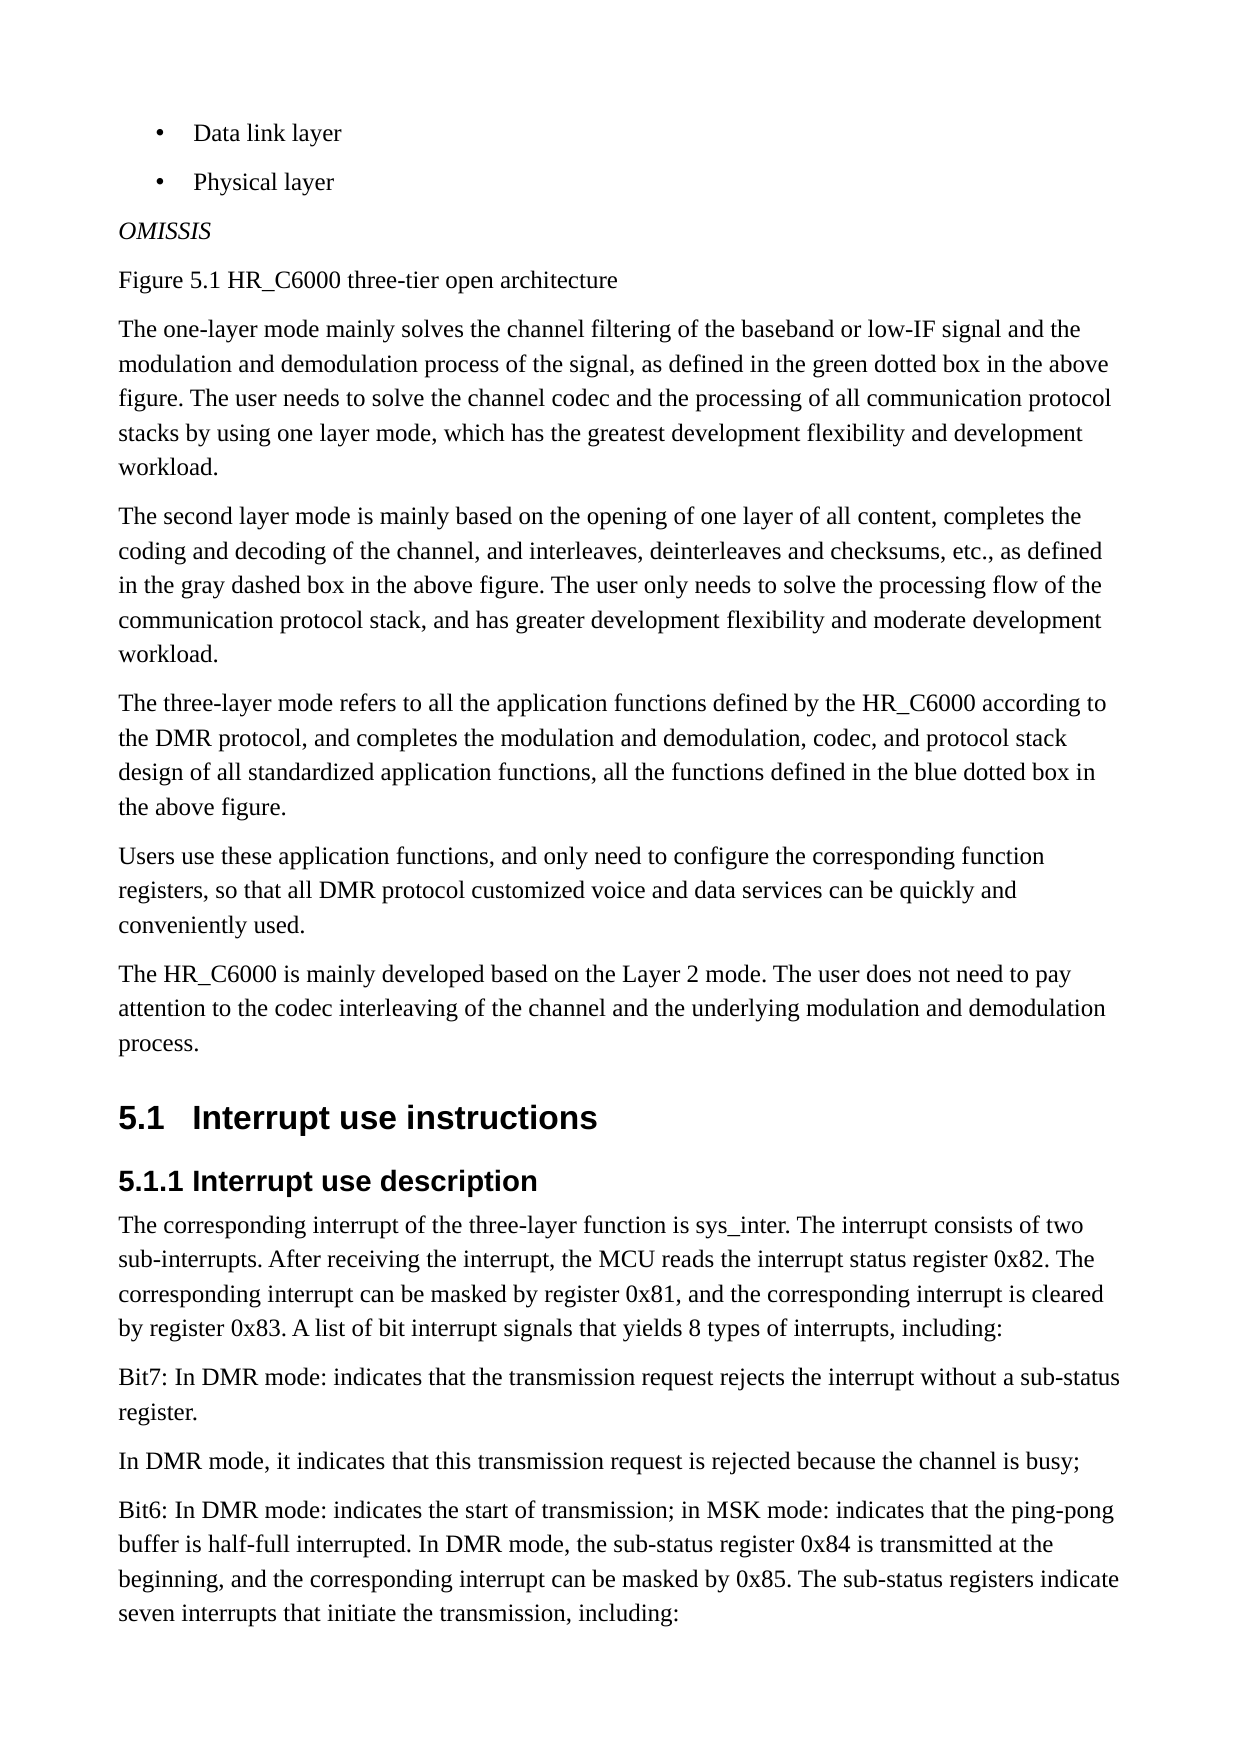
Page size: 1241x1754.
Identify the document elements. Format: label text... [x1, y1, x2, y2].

text The HR_C6000 is mainly developed based on the Layer 2 mode. The user does not need to pay attention to the codec interleaving of the channel and the underlying modulation and demodulation process. [118, 959, 1122, 1057]
text OMISSIS [118, 216, 1122, 245]
text The one-layer mode mainly solves the channel filtering of the baseband or low-IF signal and the modulation and demodulation process of the signal, as defined in the green dotted box in the above figure. The user needs to solve the channel codec and the processing of all communication protocol stacks by using one layer mode, which has the greatest development flexibility and development workload. [118, 314, 1122, 481]
text The second layer mode is mainly based on the opening of one layer of all content, completes the coding and decoding of the channel, and interleaves, deinterleaves and checksums, etc., as defined in the gray dashed box in the above figure. The user only needs to solve the processing flow of the communication protocol stack, and has greater development flexibility and moderate development workload. [118, 501, 1122, 668]
text Bit7: In DMR mode: indicates that the transmission request rejects the interrupt without a sub-status register. [118, 1362, 1122, 1425]
list Physical layer [156, 167, 1122, 196]
subtitle Interrupt use description [118, 1163, 1122, 1197]
list Data link layer [156, 118, 1122, 147]
subtitle Interrupt use instructions [118, 1098, 1122, 1136]
text The three-layer mode refers to all the application functions defined by the HR_C6000 according to the DMR protocol, and completes the modulation and demodulation, codec, and protocol stack design of all standardized application functions, all the functions defined in the blue dotted box in the above figure. [118, 688, 1122, 821]
text In DMR mode, it indicates that this transmission request is rejected because the channel is busy; [118, 1446, 1122, 1474]
text Users use these application functions, and only need to configure the corresponding function registers, so that all DMR protocol customized voice and data services can be quickly and conveniently used. [118, 841, 1122, 938]
text Bit6: In DMR mode: indicates the start of transmission; in MSK mode: indicates that the ping-pong buffer is half-full interrupted. In DMR mode, the sub-status register 0x84 is transmitted at the beginning, and the corresponding interrupt can be masked by 0x85. The sub-status registers indicate seven interrupts that initiate the transmission, including: [118, 1495, 1122, 1627]
text The corresponding interrupt of the three-layer function is sys_inter. The interrupt consists of two sub-interrupts. After receiving the interrupt, the MCU reads the interrupt status register 0x82. The corresponding interrupt can be masked by register 0x81, and the corresponding interrupt is cleared by register 0x83. A list of bit interrupt signals that yields 8 types of interrupts, including: [118, 1210, 1122, 1342]
text Figure 5.1 HR_C6000 three-tier open architecture [118, 265, 1122, 294]
